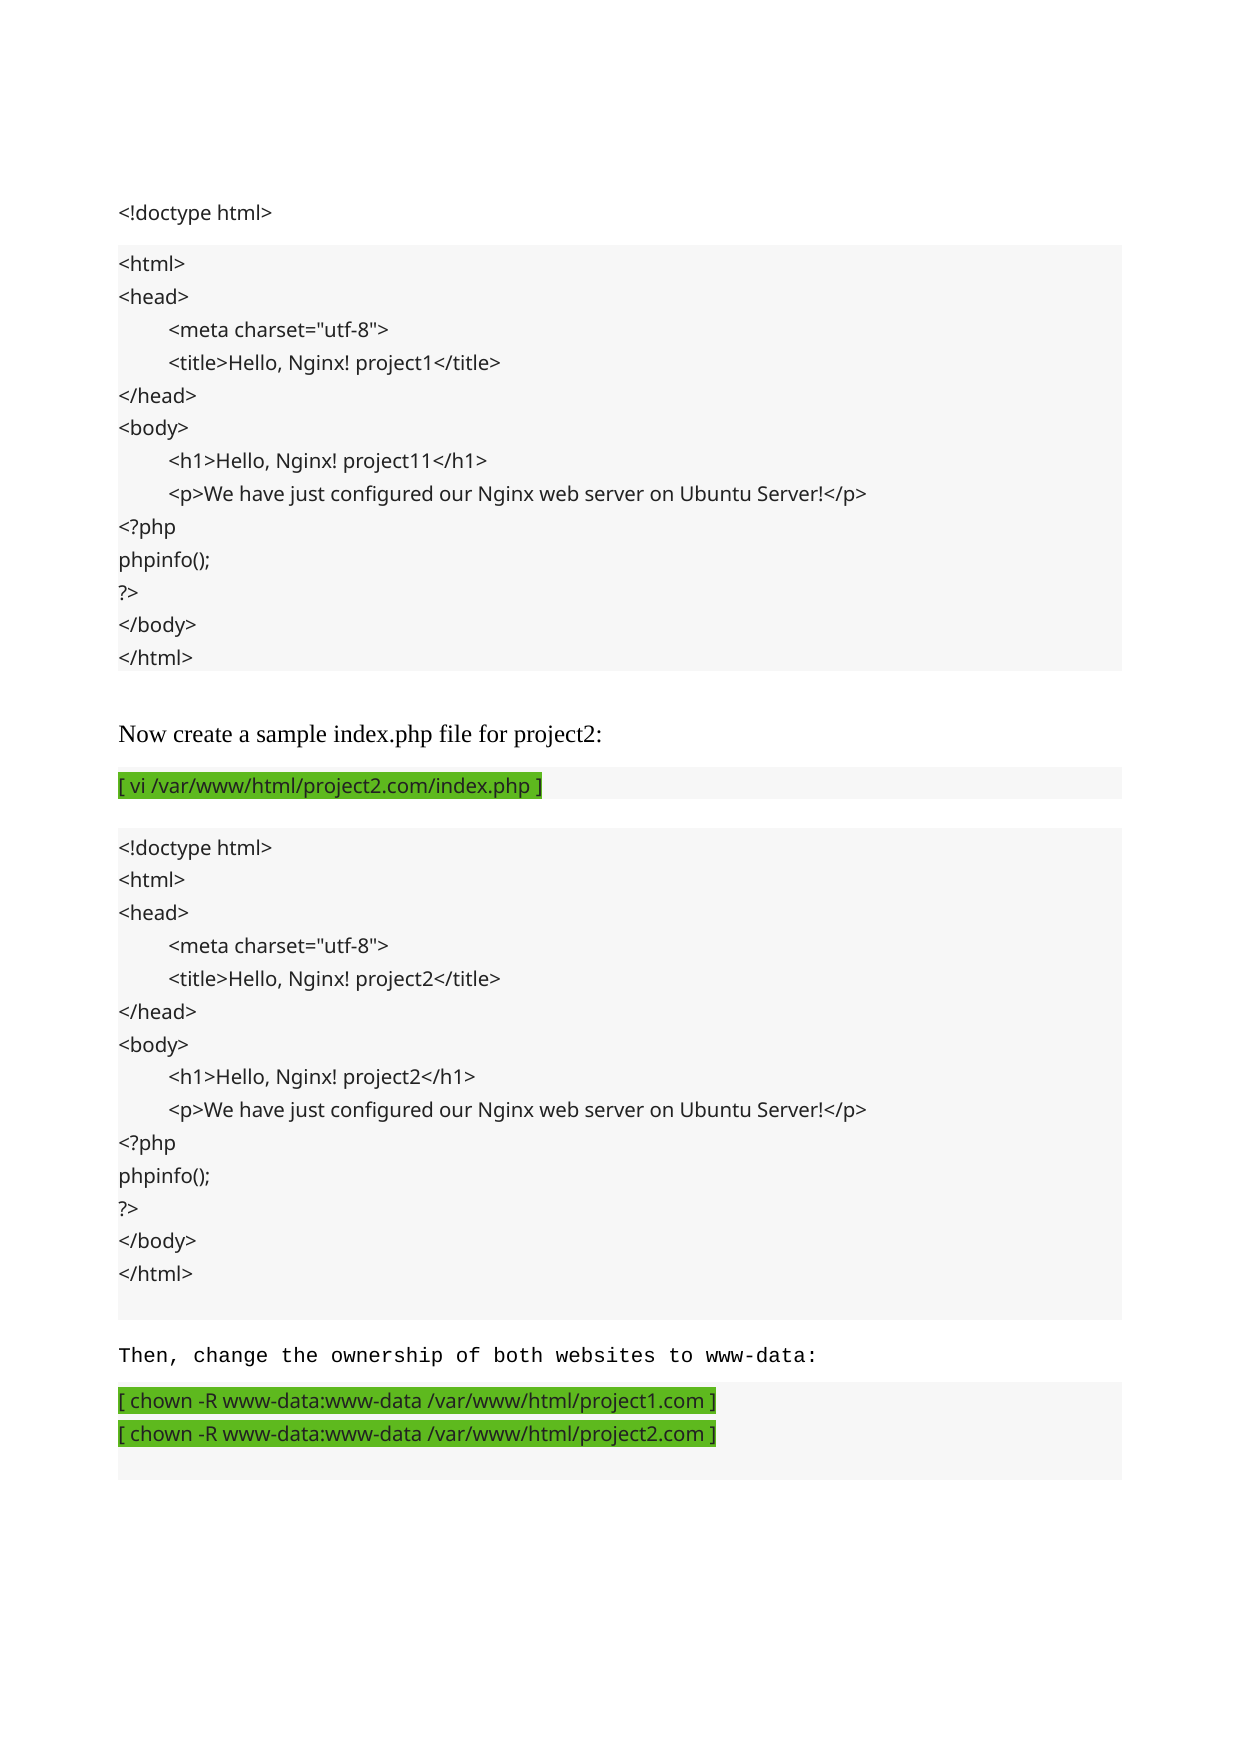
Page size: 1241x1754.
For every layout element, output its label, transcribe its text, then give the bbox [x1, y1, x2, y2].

text <h1>Hello, Nginx! project11</h1> [118, 442, 1122, 474]
subtitle Then, change the ownership of both websites to www-data: [118, 1345, 1122, 1369]
text <?php [118, 507, 1122, 540]
text <!doctype html> [118, 166, 1122, 226]
text <body> [118, 1025, 1122, 1058]
text <h1>Hello, Nginx! project2</h1> [118, 1058, 1122, 1091]
text phpinfo(); [118, 540, 1122, 573]
text <p>We have just configured our Nginx web server on Ubuntu Server!</p> [118, 474, 1122, 507]
text phpinfo(); [118, 1156, 1122, 1189]
text </body> [118, 1222, 1122, 1255]
text [ vi /var/www/html/project2.com/index.php ] [118, 767, 1122, 799]
text <head> [118, 894, 1122, 927]
text [ chown -R www-data:www-data /var/www/html/project1.com ] [118, 1382, 1122, 1414]
text </html> [118, 1255, 1122, 1288]
text [ chown -R www-data:www-data /var/www/html/project2.com ] [118, 1414, 1122, 1447]
text <html> [118, 861, 1122, 894]
text ?> [118, 1189, 1122, 1222]
text <?php [118, 1123, 1122, 1156]
text </head> [118, 376, 1122, 409]
text <title>Hello, Nginx! project2</title> [118, 959, 1122, 992]
text <p>We have just configured our Nginx web server on Ubuntu Server!</p> [118, 1091, 1122, 1123]
text <head> [118, 278, 1122, 311]
text <meta charset="utf-8"> [118, 311, 1122, 343]
text </body> [118, 606, 1122, 639]
text Now create a sample index.php file for project2: [118, 719, 1122, 748]
text ?> [118, 573, 1122, 606]
text </head> [118, 992, 1122, 1025]
text </html> [118, 639, 1122, 671]
text <title>Hello, Nginx! project1</title> [118, 343, 1122, 376]
text <html> [118, 245, 1122, 278]
text <body> [118, 409, 1122, 442]
text <!doctype html> [118, 828, 1122, 861]
text <meta charset="utf-8"> [118, 927, 1122, 959]
